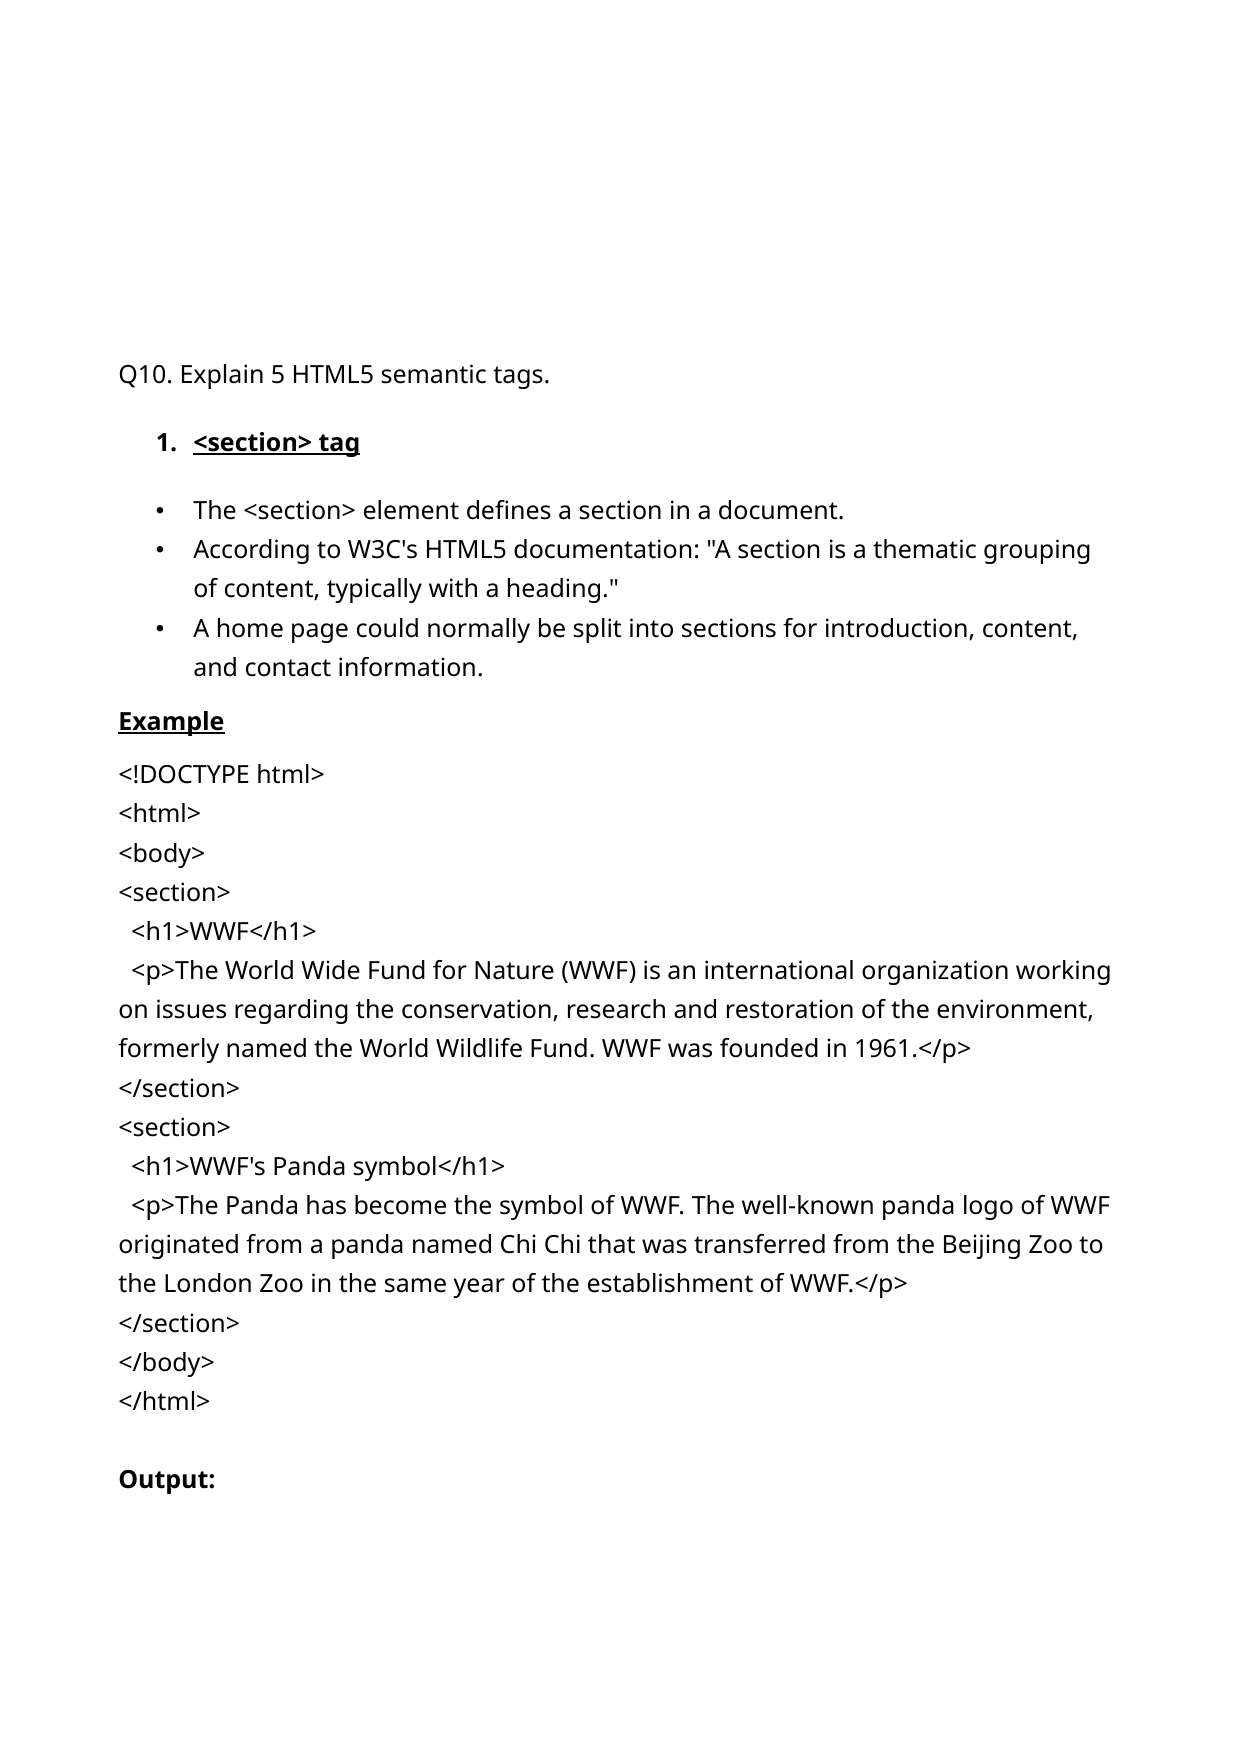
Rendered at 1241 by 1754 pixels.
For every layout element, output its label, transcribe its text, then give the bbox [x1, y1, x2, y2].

text <!DOCTYPE html> [118, 757, 1122, 791]
text </html> [118, 1384, 1122, 1418]
list According to W3C's HTML5 documentation: "A section is a thematic grouping of content, typically with a heading." [156, 532, 1122, 605]
list A home page could normally be split into sections for introduction, content, and contact information. [156, 610, 1122, 683]
list <section> tag [156, 425, 1122, 459]
text Example [118, 703, 1122, 737]
text <p>The Panda has become the symbol of WWF. The well-known panda logo of WWF originated from a panda named Chi Chi that was transferred from the Beijing Zoo to the London Zoo in the same year of the establishment of WWF.</p> [118, 1188, 1122, 1300]
text Output: [118, 1462, 1122, 1496]
text <p>The World Wide Fund for Nature (WWF) is an international organization working on issues regarding the conservation, research and restoration of the environment, formerly named the World Wildlife Fund. WWF was founded in 1961.</p> [118, 953, 1122, 1065]
text <h1>WWF</h1> [118, 914, 1122, 948]
text <html> [118, 796, 1122, 830]
text <section> [118, 874, 1122, 908]
text <h1>WWF's Panda symbol</h1> [118, 1149, 1122, 1183]
text Q10. Explain 5 HTML5 semantic tags. [118, 357, 1122, 391]
list The <section> element defines a section in a document. [156, 493, 1122, 527]
text <section> [118, 1109, 1122, 1143]
text </section> [118, 1305, 1122, 1339]
text </section> [118, 1070, 1122, 1104]
text <body> [118, 835, 1122, 869]
text </body> [118, 1344, 1122, 1378]
